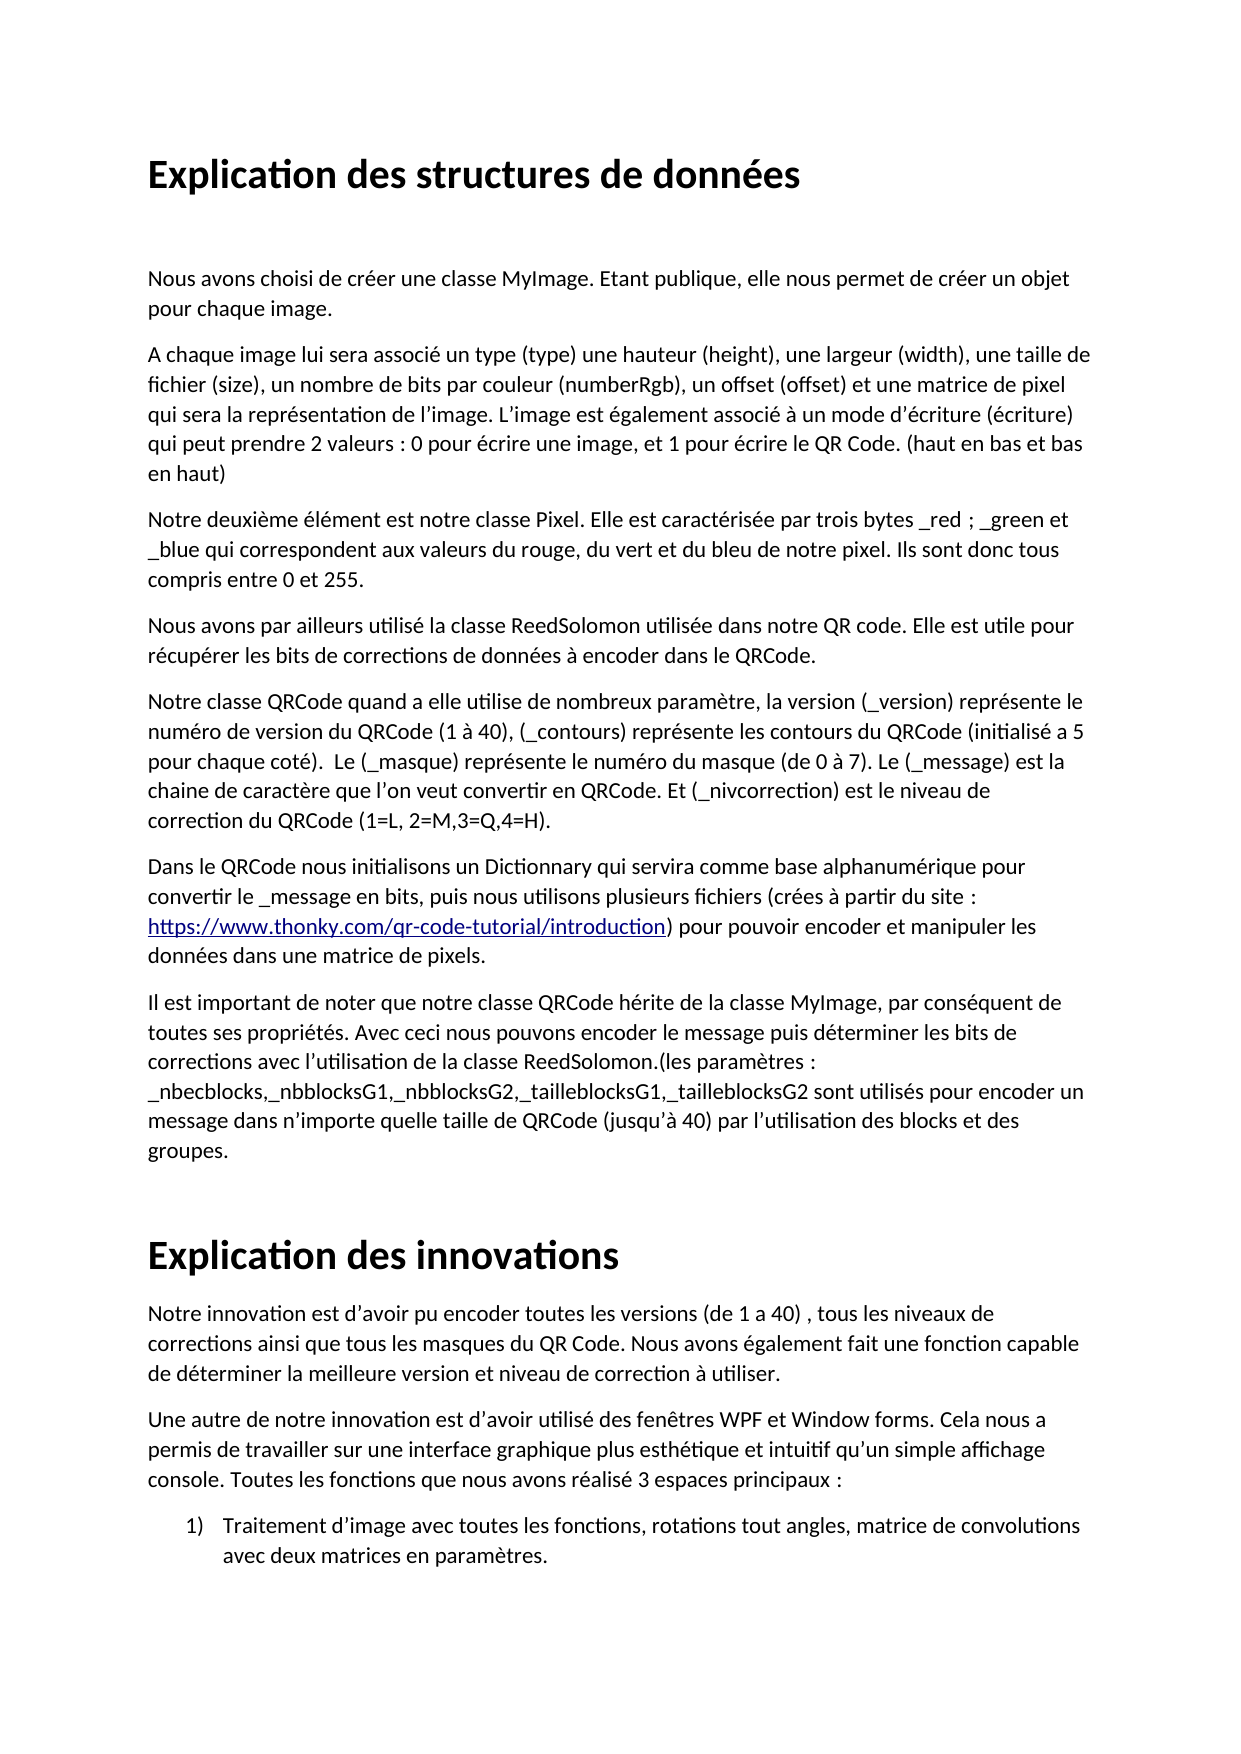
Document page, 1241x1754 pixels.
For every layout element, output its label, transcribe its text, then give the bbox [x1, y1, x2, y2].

text Explication des innovations [148, 1229, 1093, 1280]
text Notre classe QRCode quand a elle utilise de nombreux paramètre, la version (_version) représente le numéro de version du QRCode (1 à 40), (_contours) représente les contours du QRCode (initialisé a 5 pour chaque coté). Le (_masque) représente le numéro du masque (de 0 à 7). Le (_message) est la chaine de caractère que l’on veut convertir en QRCode. Et (_nivcorrection) est le niveau de correction du QRCode (1=L, 2=M,3=Q,4=H). [148, 687, 1093, 834]
list Traitement d’image avec toutes les fonctions, rotations tout angles, matrice de convolutions avec deux matrices en paramètres. [185, 1511, 1093, 1569]
text Dans le QRCode nous initialisons un Dictionnary qui servira comme base alphanumérique pour convertir le _message en bits, puis nous utilisons plusieurs fichiers (crées à partir du site : https://www.thonky.com/qr-code-tutorial/introduction) pour pouvoir encoder et manipuler les données dans une matrice de pixels. [148, 852, 1093, 969]
text Nous avons par ailleurs utilisé la classe ReedSolomon utilisée dans notre QR code. Elle est utile pour récupérer les bits de corrections de données à encoder dans le QRCode. [148, 611, 1093, 669]
text Explication des structures de données [148, 148, 1093, 198]
text A chaque image lui sera associé un type (type) une hauteur (height), une largeur (width), une taille de fichier (size), un nombre de bits par couleur (numberRgb), un offset (offset) et une matrice de pixel qui sera la représentation de l’image. L’image est également associé à un mode d’écriture (écriture) qui peut prendre 2 valeurs : 0 pour écrire une image, et 1 pour écrire le QR Code. (haut en bas et bas en haut) [148, 341, 1093, 487]
text Il est important de noter que notre classe QRCode hérite de la classe MyImage, par conséquent de toutes ses propriétés. Avec ceci nous pouvons encoder le message puis déterminer les bits de corrections avec l’utilisation de la classe ReedSolomon.(les paramètres : _nbecblocks,_nbblocksG1,_nbblocksG2,_tailleblocksG1,_tailleblocksG2 sont utilisés pour encoder un message dans n’importe quelle taille de QRCode (jusqu’à 40) par l’utilisation des blocks et des groupes. [148, 988, 1093, 1164]
text Nous avons choisi de créer une classe MyImage. Etant publique, elle nous permet de créer un objet pour chaque image. [148, 264, 1093, 322]
text Notre innovation est d’avoir pu encoder toutes les versions (de 1 a 40) , tous les niveaux de corrections ainsi que tous les masques du QR Code. Nous avons également fait une fonction capable de déterminer la meilleure version et niveau de correction à utiliser. [148, 1299, 1093, 1387]
text Notre deuxième élément est notre classe Pixel. Elle est caractérisée par trois bytes _red ; _green et _blue qui correspondent aux valeurs du rouge, du vert et du bleu de notre pixel. Ils sont donc tous compris entre 0 et 255. [148, 506, 1093, 593]
text Une autre de notre innovation est d’avoir utilisé des fenêtres WPF et Window forms. Cela nous a permis de travailler sur une interface graphique plus esthétique et intuitif qu’un simple affichage console. Toutes les fonctions que nous avons réalisé 3 espaces principaux : [148, 1405, 1093, 1493]
